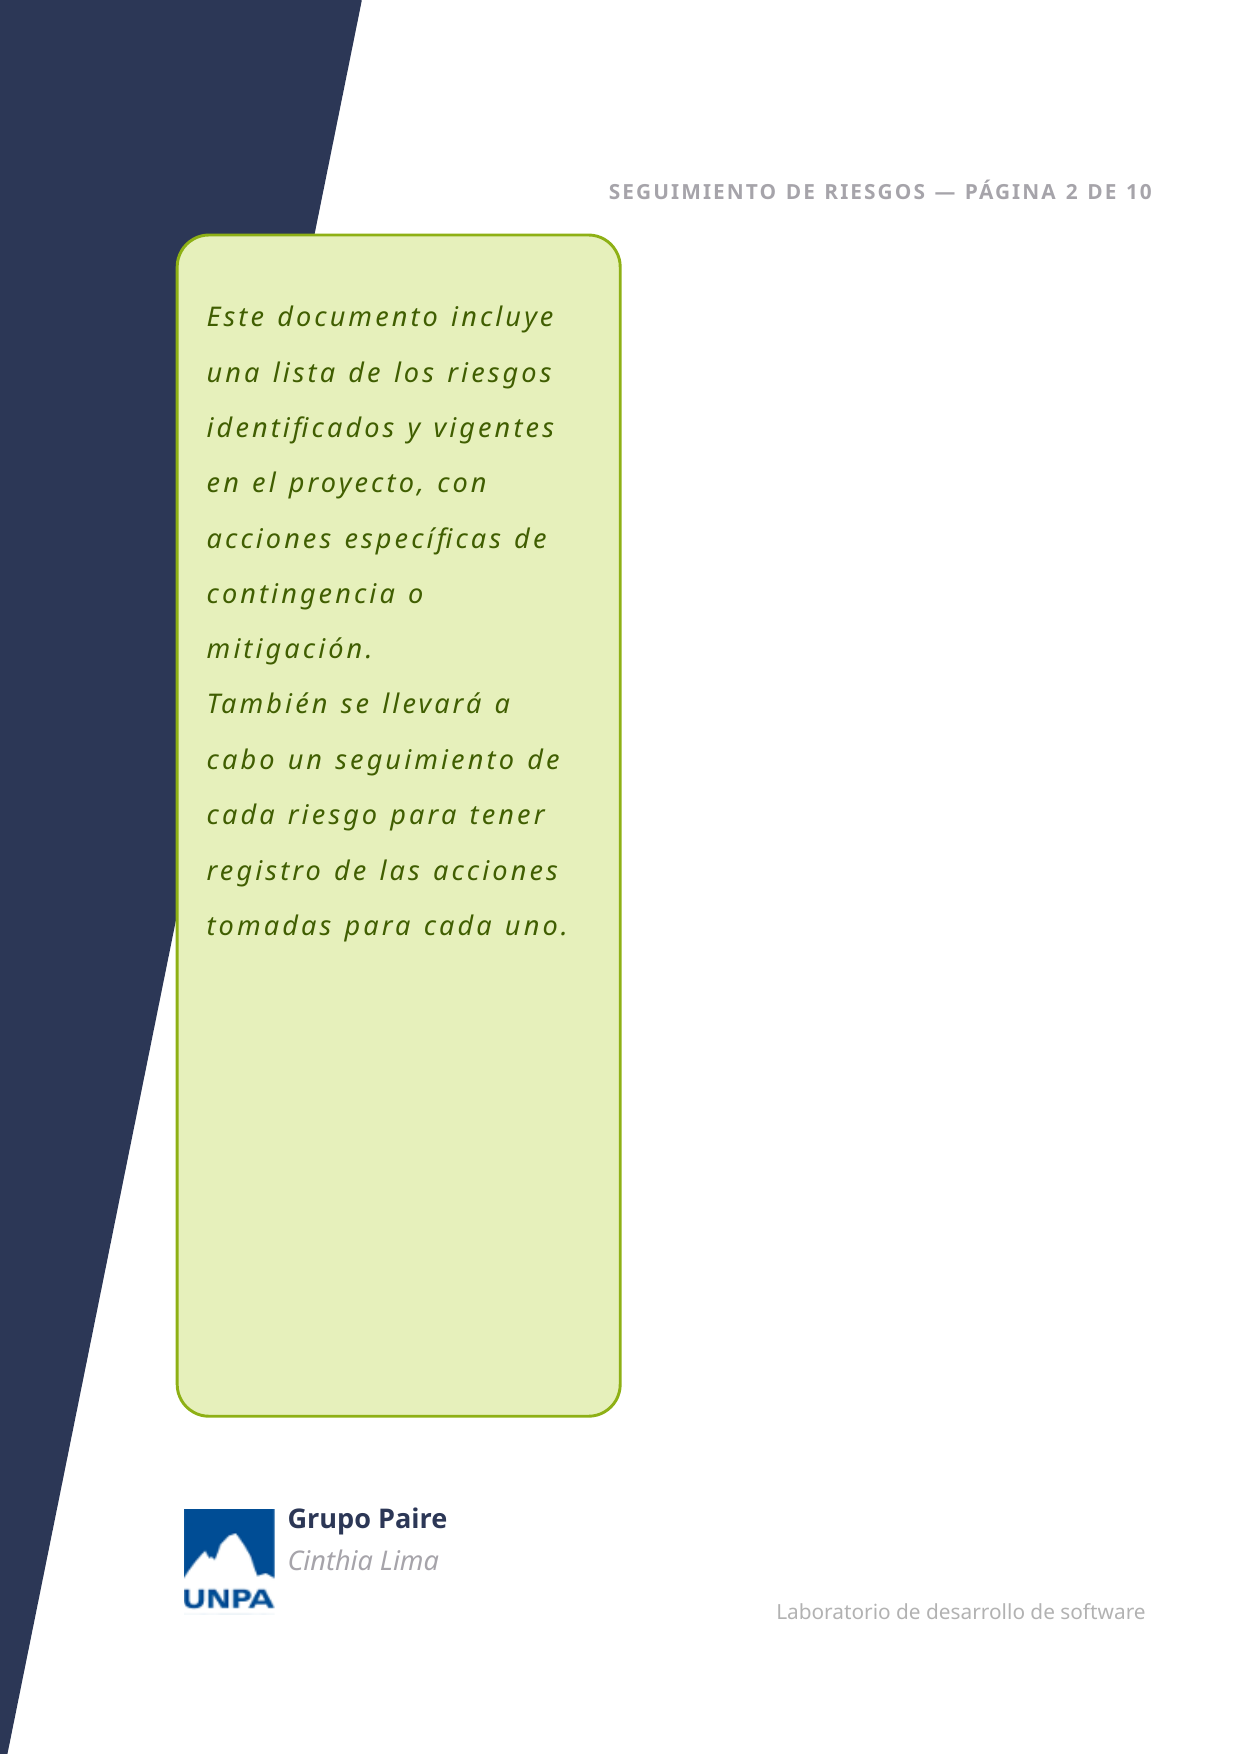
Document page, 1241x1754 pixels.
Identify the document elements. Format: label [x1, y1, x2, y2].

picture [184, 1509, 275, 1615]
